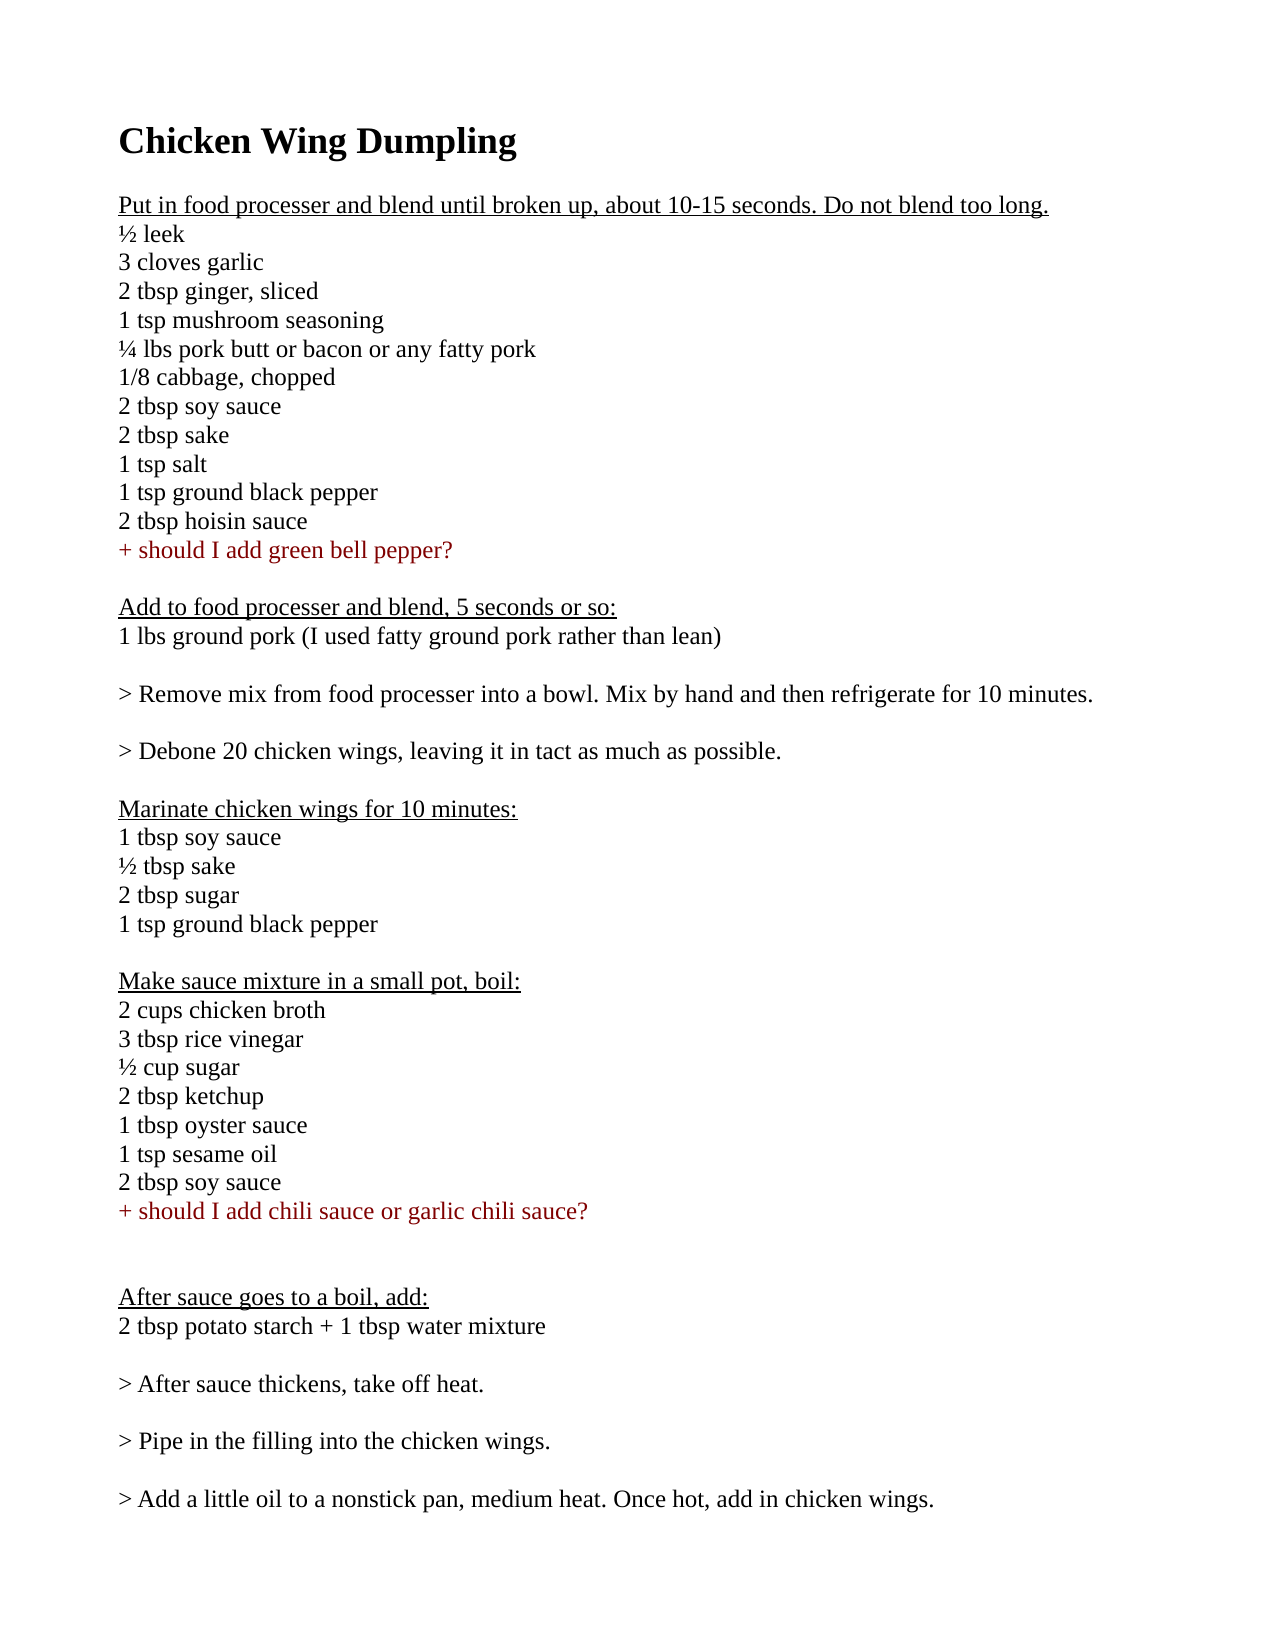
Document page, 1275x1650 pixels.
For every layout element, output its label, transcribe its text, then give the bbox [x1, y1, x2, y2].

text 2 tbsp sugar [118, 880, 1157, 909]
text 1 tsp ground black pepper [118, 477, 1157, 506]
text 2 tbsp ginger, sliced [118, 276, 1157, 305]
text After sauce goes to a boil, add: [118, 1282, 1157, 1311]
text Add to food processer and blend, 5 seconds or so: [118, 592, 1157, 621]
text ¼ lbs pork butt or bacon or any fatty pork [118, 334, 1157, 362]
text 1 tsp mushroom seasoning [118, 305, 1157, 334]
text > Remove mix from food processer into a bowl. Mix by hand and then refrigerate for 10 minutes. [118, 679, 1157, 707]
text > Debone 20 chicken wings, leaving it in tact as much as possible. [118, 736, 1157, 765]
text 2 tbsp ketchup [118, 1081, 1157, 1110]
text 2 tbsp soy sauce [118, 1167, 1157, 1196]
text > After sauce thickens, take off heat. [118, 1369, 1157, 1397]
text 2 tbsp sake [118, 420, 1157, 449]
text 1 tbsp soy sauce [118, 822, 1157, 851]
text 2 tbsp potato starch + 1 tbsp water mixture [118, 1311, 1157, 1340]
text 2 cups chicken broth [118, 995, 1157, 1024]
text 3 tbsp rice vinegar [118, 1024, 1157, 1052]
text 2 tbsp soy sauce [118, 391, 1157, 420]
text 1 tbsp oyster sauce [118, 1110, 1157, 1139]
text ½ leek [118, 219, 1157, 247]
text + should I add green bell pepper? [118, 535, 1157, 564]
text 3 cloves garlic [118, 247, 1157, 276]
text > Pipe in the filling into the chicken wings. [118, 1426, 1157, 1455]
text 1 lbs ground pork (I used fatty ground pork rather than lean) [118, 621, 1157, 650]
text 1 tsp sesame oil [118, 1139, 1157, 1167]
text 1 tsp ground black pepper [118, 909, 1157, 937]
text Marinate chicken wings for 10 minutes: [118, 794, 1157, 822]
text Put in food processer and blend until broken up, about 10-15 seconds. Do not blend too long. [118, 190, 1157, 219]
text + should I add chili sauce or garlic chili sauce? [118, 1196, 1157, 1225]
text > Add a little oil to a nonstick pan, medium heat. Once hot, add in chicken wings. [118, 1484, 1157, 1512]
text Chicken Wing Dumpling [118, 118, 1157, 161]
text ½ tbsp sake [118, 851, 1157, 880]
text 1/8 cabbage, chopped [118, 362, 1157, 391]
text 2 tbsp hoisin sauce [118, 506, 1157, 535]
text ½ cup sugar [118, 1052, 1157, 1081]
text 1 tsp salt [118, 449, 1157, 477]
text Make sauce mixture in a small pot, boil: [118, 966, 1157, 995]
